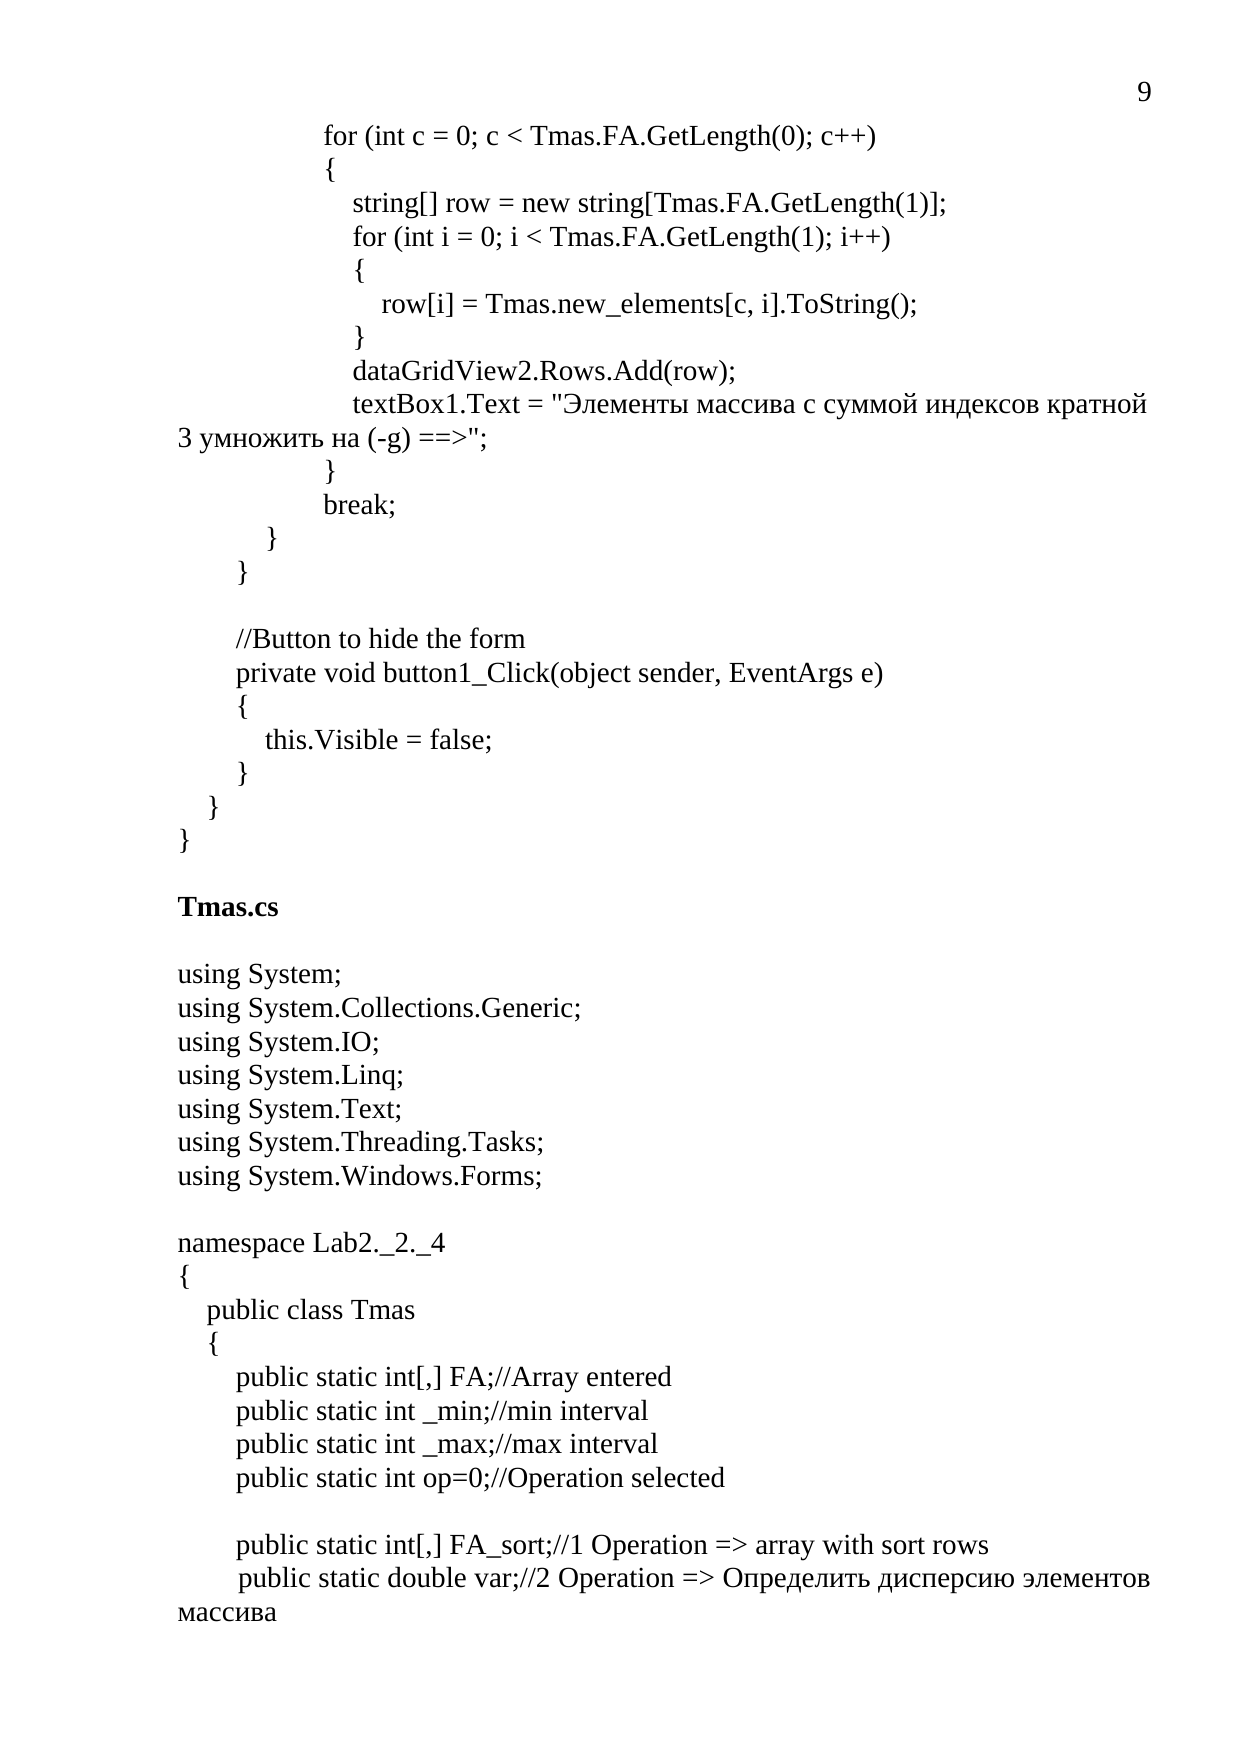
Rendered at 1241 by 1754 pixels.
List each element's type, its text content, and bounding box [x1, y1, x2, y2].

text { [177, 152, 1152, 185]
text public static int _max;//max interval [177, 1426, 1152, 1460]
text { [177, 1258, 1152, 1292]
text } [177, 453, 1152, 487]
text public static int[,] FA_sort;//1 Operation => array with sort rows [177, 1527, 1152, 1560]
text } [177, 755, 1152, 789]
text using System.Windows.Forms; [177, 1158, 1152, 1191]
text using System.Collections.Generic; [177, 990, 1152, 1024]
text Tmas.cs [177, 889, 1152, 923]
text this.Visible = false; [177, 722, 1152, 755]
text { [177, 1326, 1152, 1359]
text namespace Lab2._2._4 [177, 1225, 1152, 1258]
text { [177, 252, 1152, 286]
text public static int op=0;//Operation selected [177, 1460, 1152, 1493]
text private void button1_Click(object sender, EventArgs e) [177, 655, 1152, 688]
text string[] row = new string[Tmas.FA.GetLength(1)]; [177, 185, 1152, 219]
text using System.Text; [177, 1091, 1152, 1124]
text } [177, 789, 1152, 822]
text using System; [177, 957, 1152, 990]
text using System.IO; [177, 1024, 1152, 1057]
text dataGridView2.Rows.Add(row); [177, 353, 1152, 386]
text //Button to hide the form [177, 621, 1152, 655]
text } [177, 822, 1152, 856]
text } [177, 319, 1152, 353]
text } [177, 554, 1152, 588]
text for (int i = 0; i < Tmas.FA.GetLength(1); i++) [177, 219, 1152, 252]
text row[i] = Tmas.new_elements[c, i].ToString(); [177, 286, 1152, 319]
text using System.Linq; [177, 1057, 1152, 1091]
text { [177, 688, 1152, 722]
text break; [177, 487, 1152, 521]
text public class Tmas [177, 1292, 1152, 1326]
text textBox1.Text = "Элементы массива с суммой индексов кратной 3 умножить на (-g) ==>"; [177, 386, 1152, 453]
text for (int c = 0; c < Tmas.FA.GetLength(0); c++) [177, 118, 1152, 152]
text } [177, 521, 1152, 554]
text public static int _min;//min interval [177, 1393, 1152, 1426]
text public static int[,] FA;//Array entered [177, 1359, 1152, 1393]
text using System.Threading.Tasks; [177, 1124, 1152, 1158]
text public static double var;//2 Operation => Определить дисперсию элементов массива [177, 1560, 1152, 1627]
